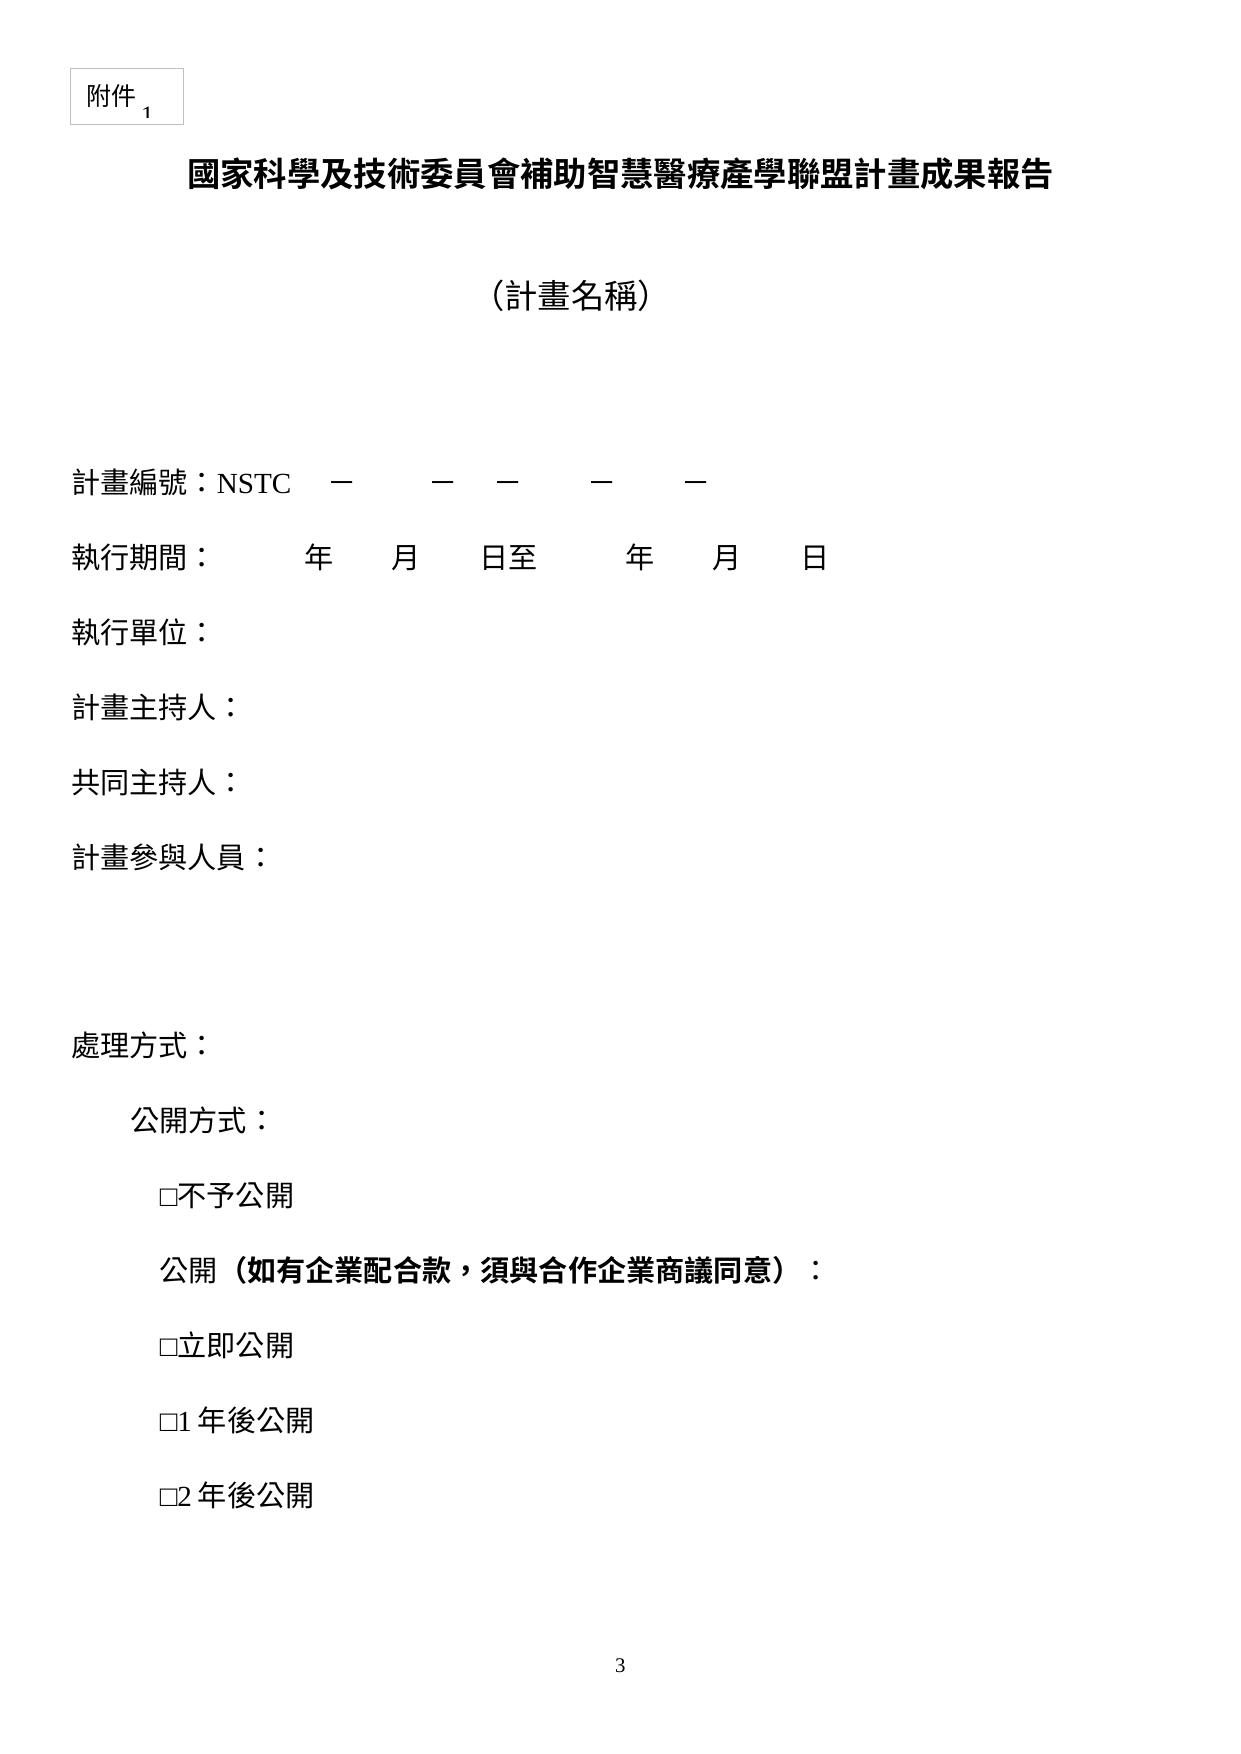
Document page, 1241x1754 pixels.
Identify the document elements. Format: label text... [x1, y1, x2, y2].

text （計畫名稱） [71, 256, 1169, 331]
text 計畫主持人： 共同主持人： 計畫參與人員： [71, 668, 1169, 893]
text 附件1 [86, 76, 168, 117]
text 國家科學及技術委員會補助智慧醫療產學聯盟計畫成果報告 [71, 143, 1169, 218]
text 計畫編號：NSTC － － － － － 執行期間： 年 月 日至 年 月 日 [71, 406, 1169, 593]
text 處理方式： [71, 1006, 1169, 1081]
text 公開（如有企業配合款，須與合作企業商議同意）： [159, 1231, 1169, 1306]
text □2年後公開 [159, 1456, 1169, 1531]
text 公開方式： [130, 1081, 1169, 1156]
text □不予公開 [159, 1156, 1169, 1231]
text □立即公開 [159, 1306, 1169, 1381]
text □1年後公開 [159, 1381, 1169, 1456]
text 執行單位： [71, 593, 1169, 668]
